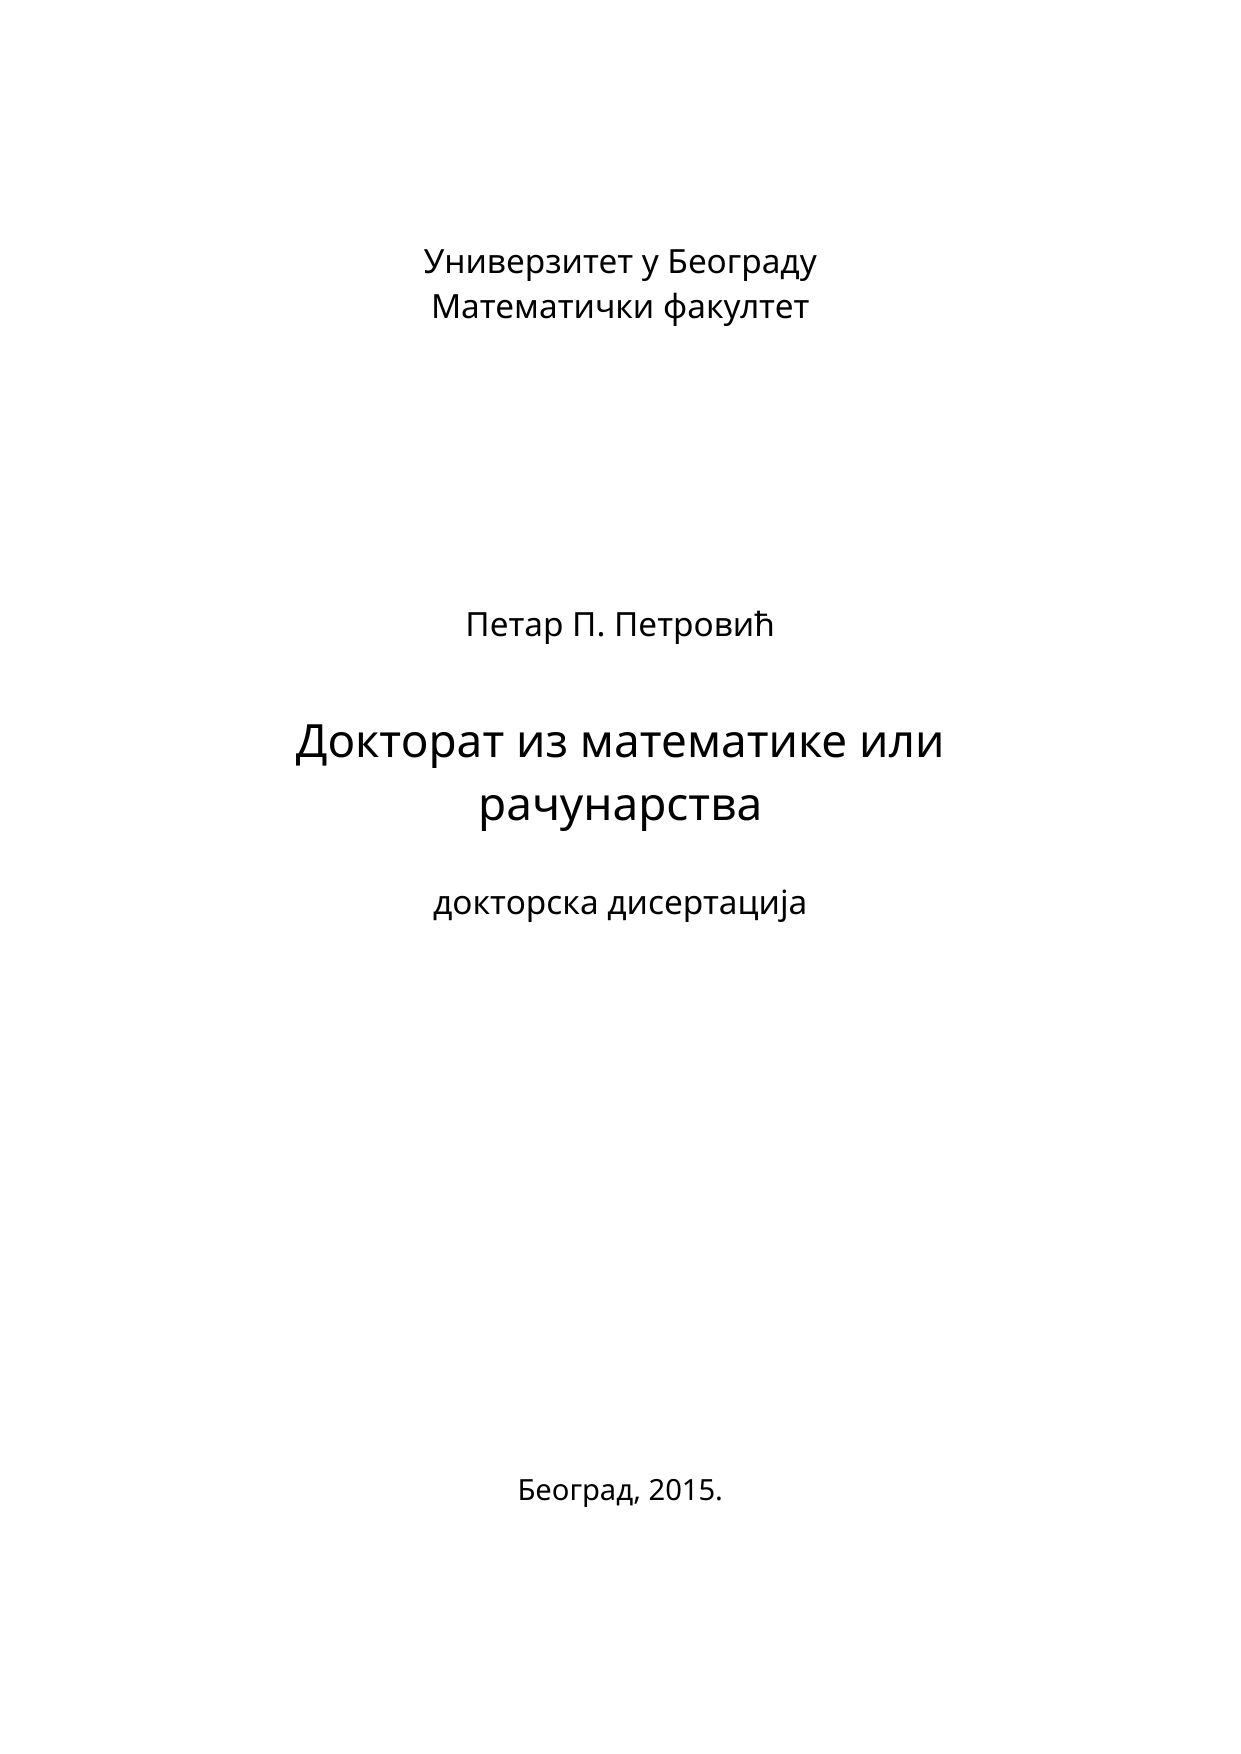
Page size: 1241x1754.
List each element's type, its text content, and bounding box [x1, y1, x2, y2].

text Београд, 2015. [177, 1469, 1063, 1509]
text докторска дисертациjа [177, 879, 1063, 924]
text Математички факултет [177, 283, 1063, 328]
text Универзитет у Београду [177, 237, 1063, 283]
text Докторат из математике или рачунарства [177, 708, 1063, 833]
text Петар П. Петровић [177, 601, 1063, 646]
